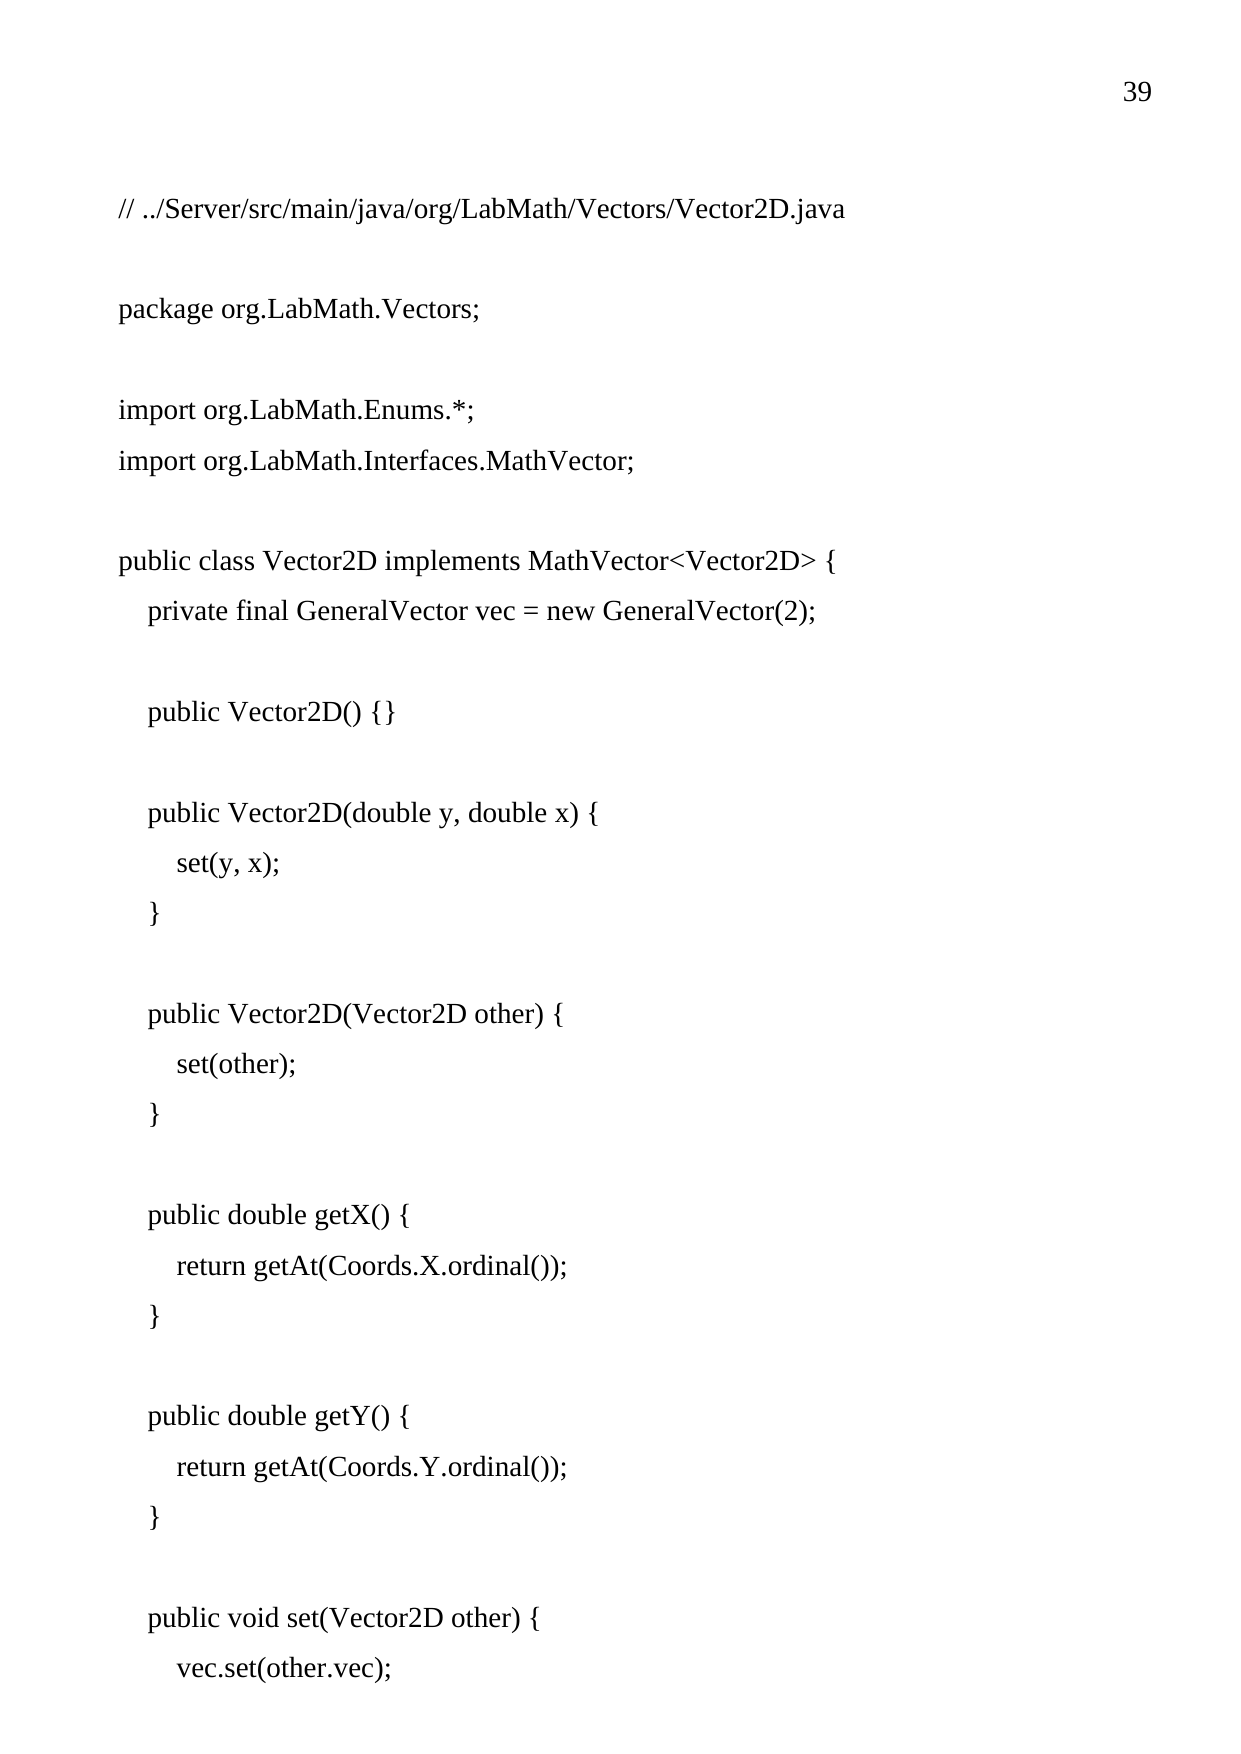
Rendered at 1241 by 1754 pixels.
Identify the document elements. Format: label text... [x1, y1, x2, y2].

text public Vector2D(Vector2D other) { [118, 996, 1122, 1029]
text return getAt(Coords.X.ordinal()); [118, 1248, 1122, 1281]
text public Vector2D() {} [118, 694, 1122, 728]
text } [118, 1298, 1122, 1331]
text } [118, 895, 1122, 929]
text return getAt(Coords.Y.ordinal()); [118, 1449, 1122, 1482]
text public void set(Vector2D other) { [118, 1600, 1122, 1633]
text // ../Server/src/main/java/org/LabMath/Vectors/Vector2D.java [118, 191, 1122, 224]
text vec.set(other.vec); [118, 1650, 1122, 1684]
text set(other); [118, 1046, 1122, 1080]
text public double getX() { [118, 1197, 1122, 1231]
text package org.LabMath.Vectors; [118, 292, 1122, 325]
text public double getY() { [118, 1398, 1122, 1432]
text import org.LabMath.Enums.*; [118, 392, 1122, 426]
text import org.LabMath.Interfaces.MathVector; [118, 443, 1122, 476]
text public class Vector2D implements MathVector<Vector2D> { [118, 543, 1122, 577]
text set(y, x); [118, 845, 1122, 879]
text } [118, 1499, 1122, 1533]
text private final GeneralVector vec = new GeneralVector(2); [118, 593, 1122, 627]
text } [118, 1097, 1122, 1130]
text public Vector2D(double y, double x) { [118, 795, 1122, 828]
